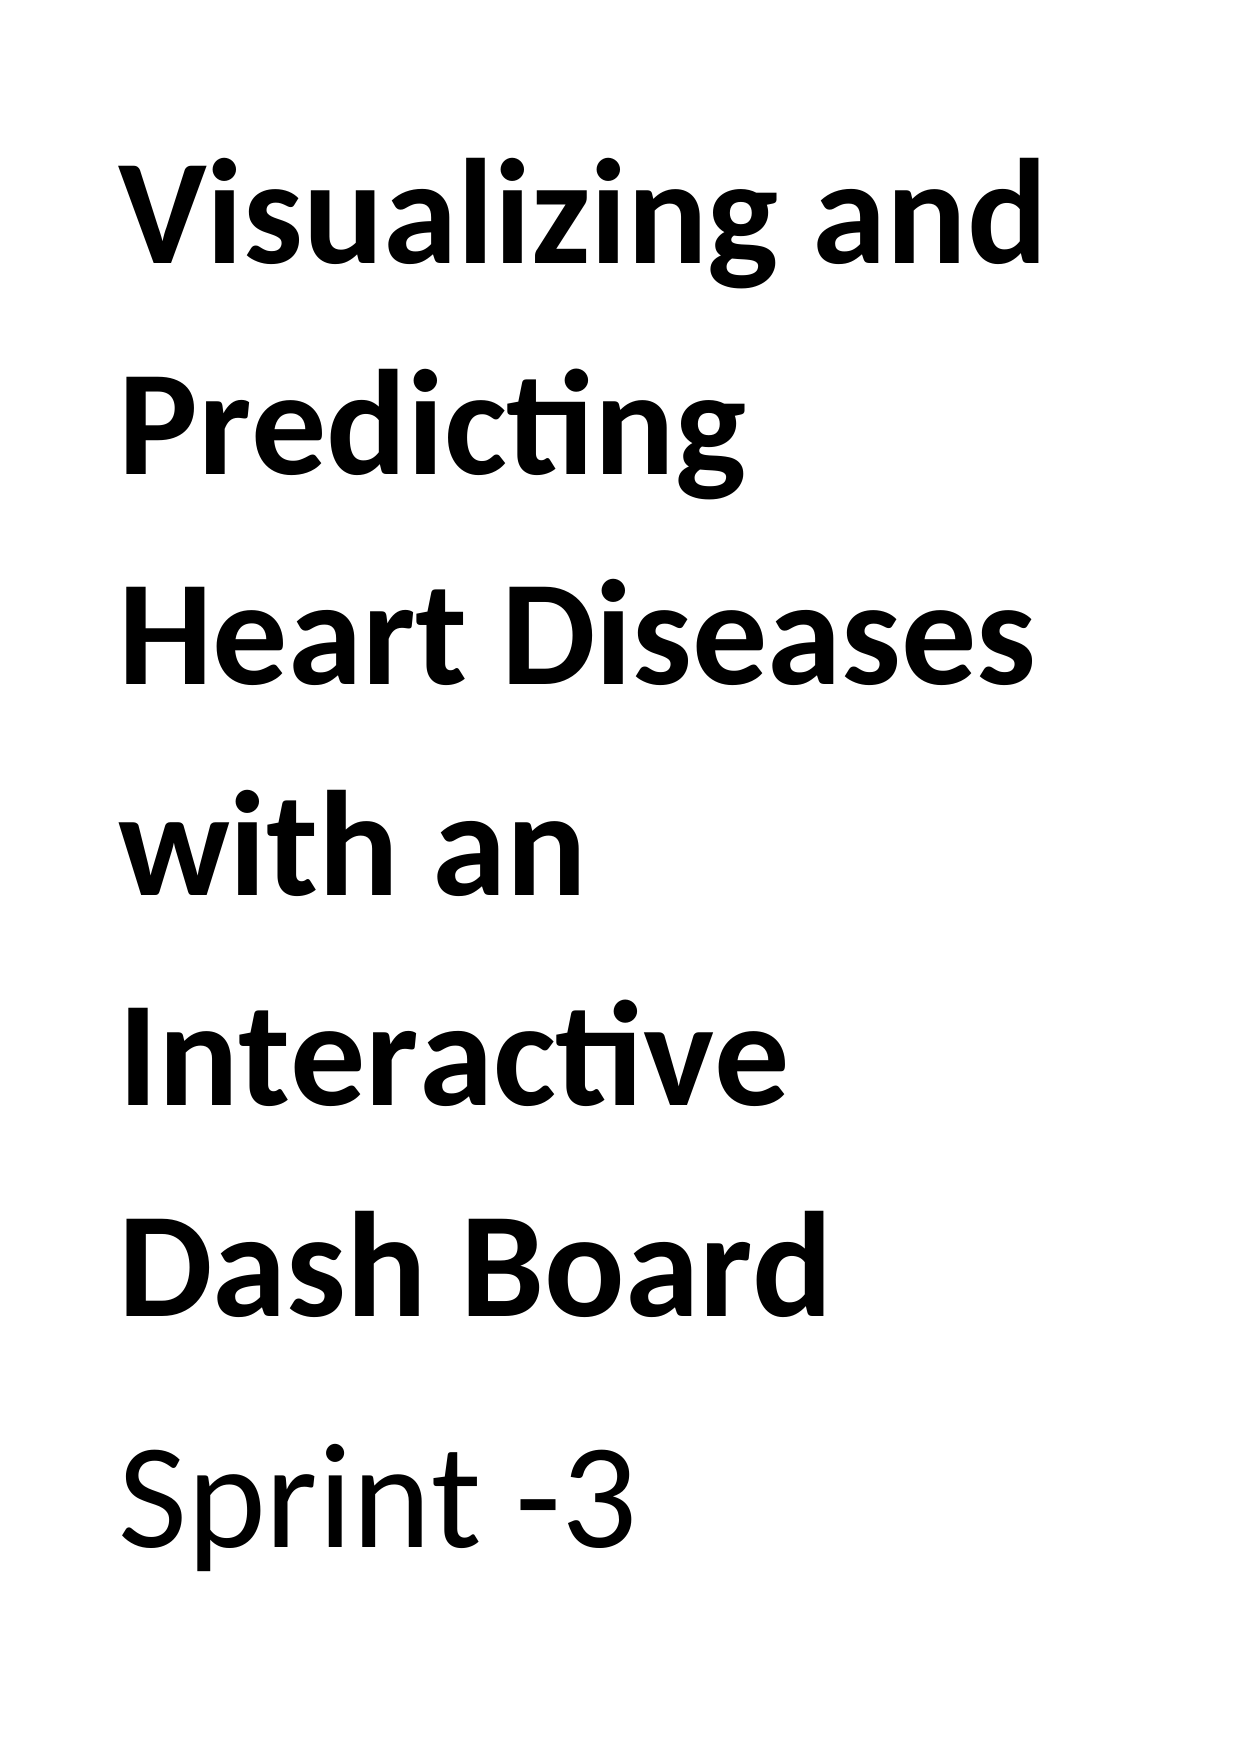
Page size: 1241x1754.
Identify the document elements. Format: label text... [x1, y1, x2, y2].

text Visualizing and Predicting Heart Diseases with an Interactive Dash Board [118, 118, 1122, 1354]
text Sprint -3 [118, 1402, 1122, 1585]
